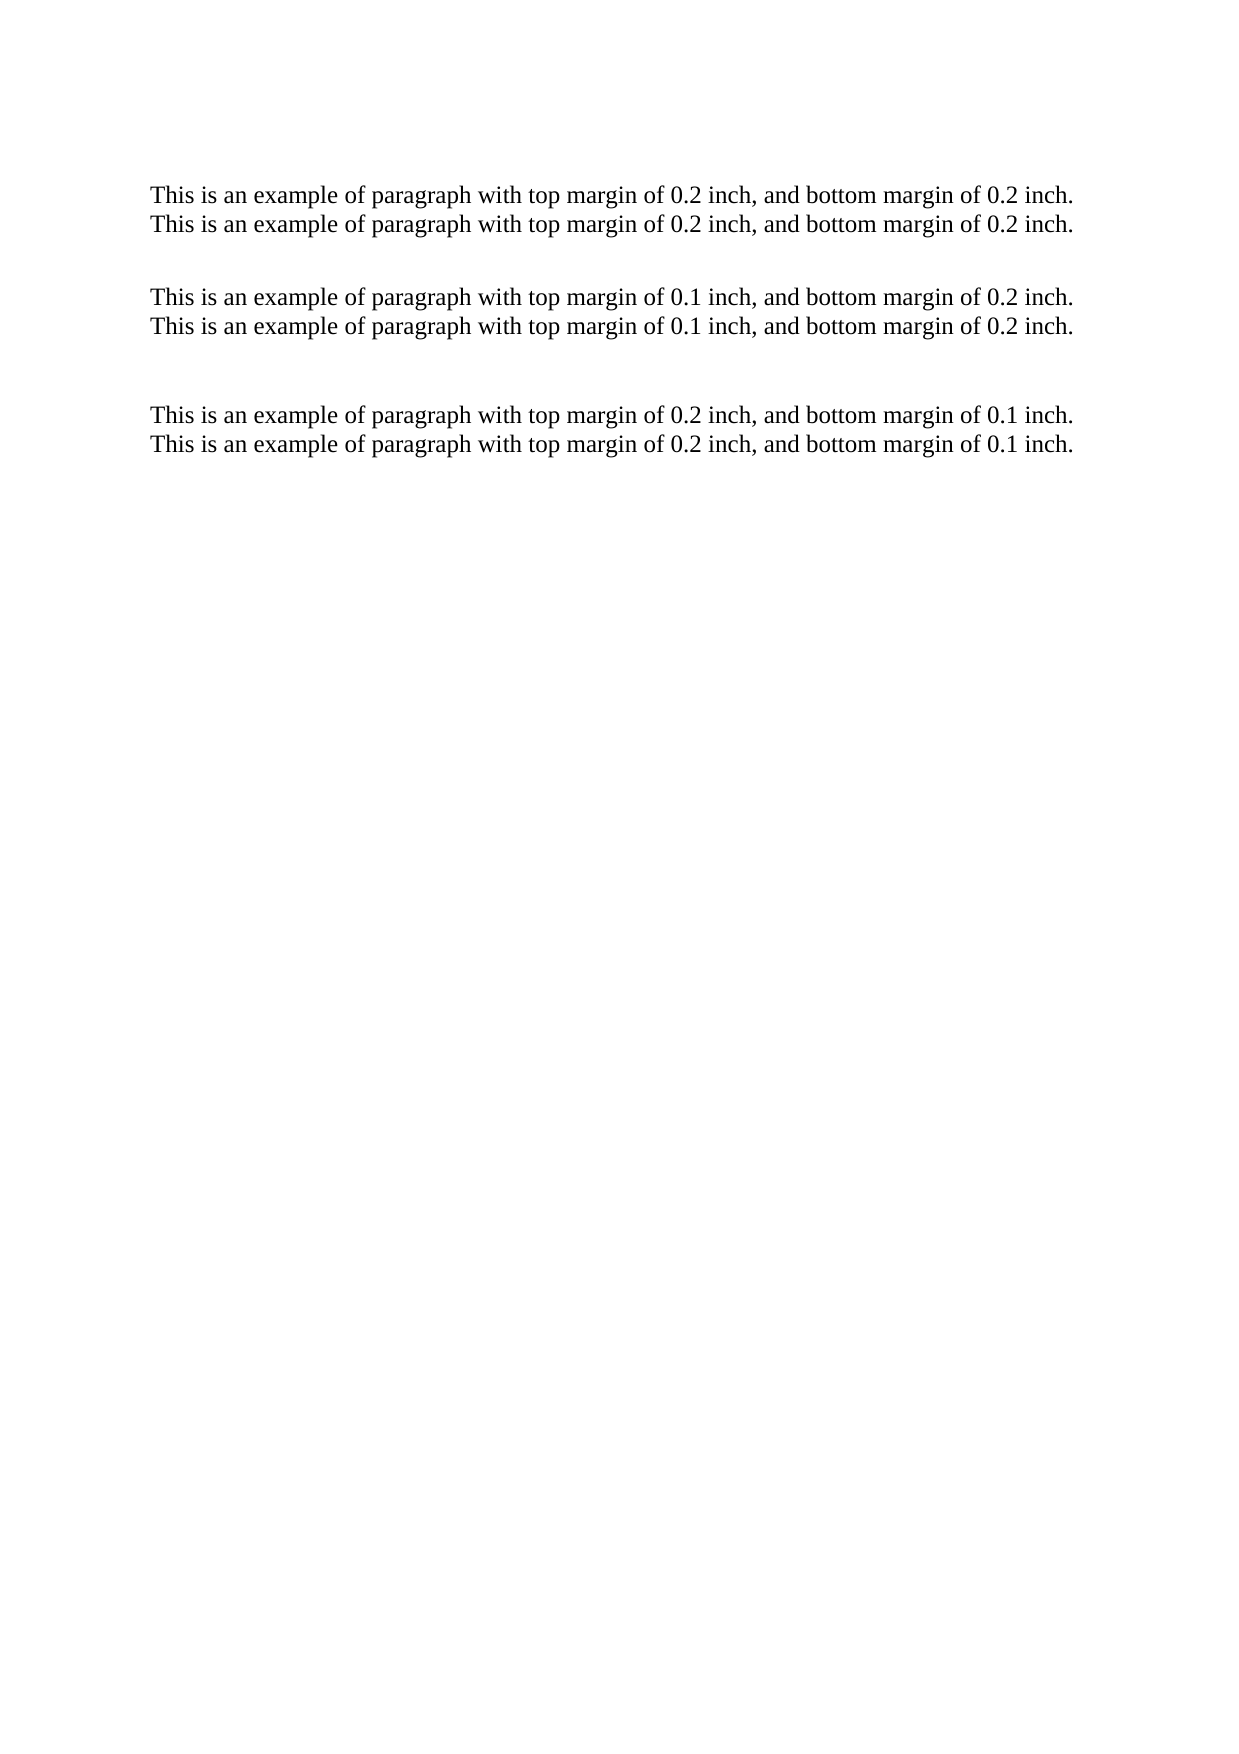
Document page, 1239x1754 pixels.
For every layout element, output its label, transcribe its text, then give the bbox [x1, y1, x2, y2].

text This is an example of paragraph with top margin of 0.2 inch, and bottom margin of 0.2 inch. This is an example of paragraph with top margin of 0.2 inch, and bottom margin of 0.2 inch. [150, 180, 1089, 237]
text This is an example of paragraph with top margin of 0.1 inch, and bottom margin of 0.2 inch. This is an example of paragraph with top margin of 0.1 inch, and bottom margin of 0.2 inch. [150, 282, 1089, 340]
text This is an example of paragraph with top margin of 0.2 inch, and bottom margin of 0.1 inch. This is an example of paragraph with top margin of 0.2 inch, and bottom margin of 0.1 inch. [150, 400, 1089, 457]
